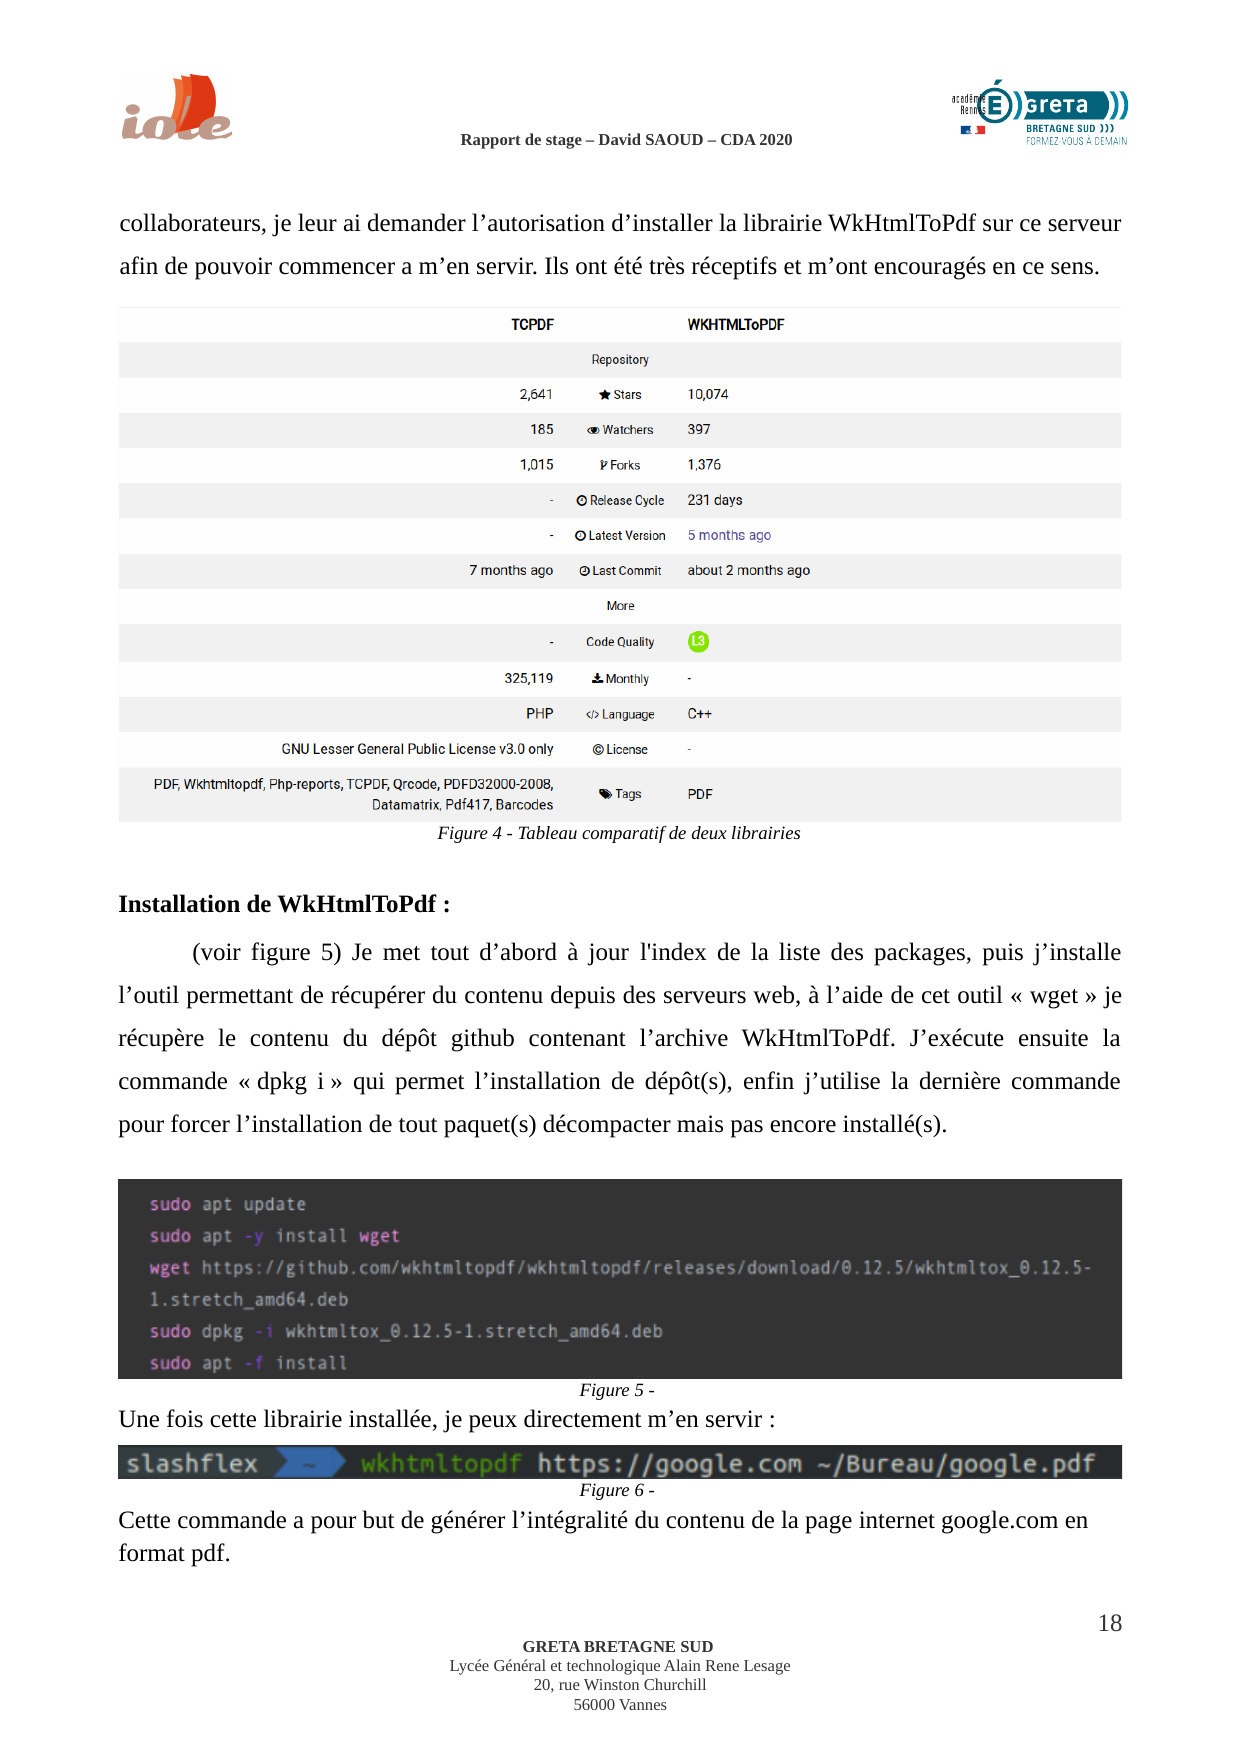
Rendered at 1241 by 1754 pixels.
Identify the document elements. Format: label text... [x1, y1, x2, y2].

text Cette commande a pour but de générer l’intégralité du contenu de la page internet google.com en format pdf. [118, 1501, 1122, 1567]
text (voir figure 5) Je met tout d’abord à jour l'index de la liste des packages, puis j’installe l’outil permettant de récupérer du contenu depuis des serveurs web, à l’aide de cet outil « wget » je récupère le contenu du dépôt github contenant l’archive WkHtmlToPdf. J’exécute ensuite la commande « dpkg i » qui permet l’installation de dépôt(s), enfin j’utilise la dernière commande pour forcer l’installation de tout paquet(s) décompacter mais pas encore installé(s). [118, 937, 1122, 1138]
picture [121, 74, 233, 140]
picture [950, 76, 1131, 147]
text Installation de WkHtmlToPdf : [118, 889, 1122, 918]
text [118, 1436, 1122, 1445]
text Figure 6 - [118, 1479, 1122, 1501]
picture [118, 306, 1122, 822]
text Figure 5 - [118, 1379, 1122, 1400]
picture [118, 1179, 1123, 1379]
picture [118, 1445, 1123, 1479]
text [118, 1167, 1122, 1179]
text Une fois cette librairie installée, je peux directement m’en servir : [118, 1400, 1122, 1433]
text collaborateurs, je leur ai demander l’autorisation d’installer la librairie WkHtmlToPdf sur ce serveur afin de pouvoir commencer a m’en servir. Ils ont été très réceptifs et m’ont encouragés en ce sens. [119, 208, 1122, 280]
text Figure 4 - Tableau comparatif de deux librairies [119, 822, 1121, 844]
